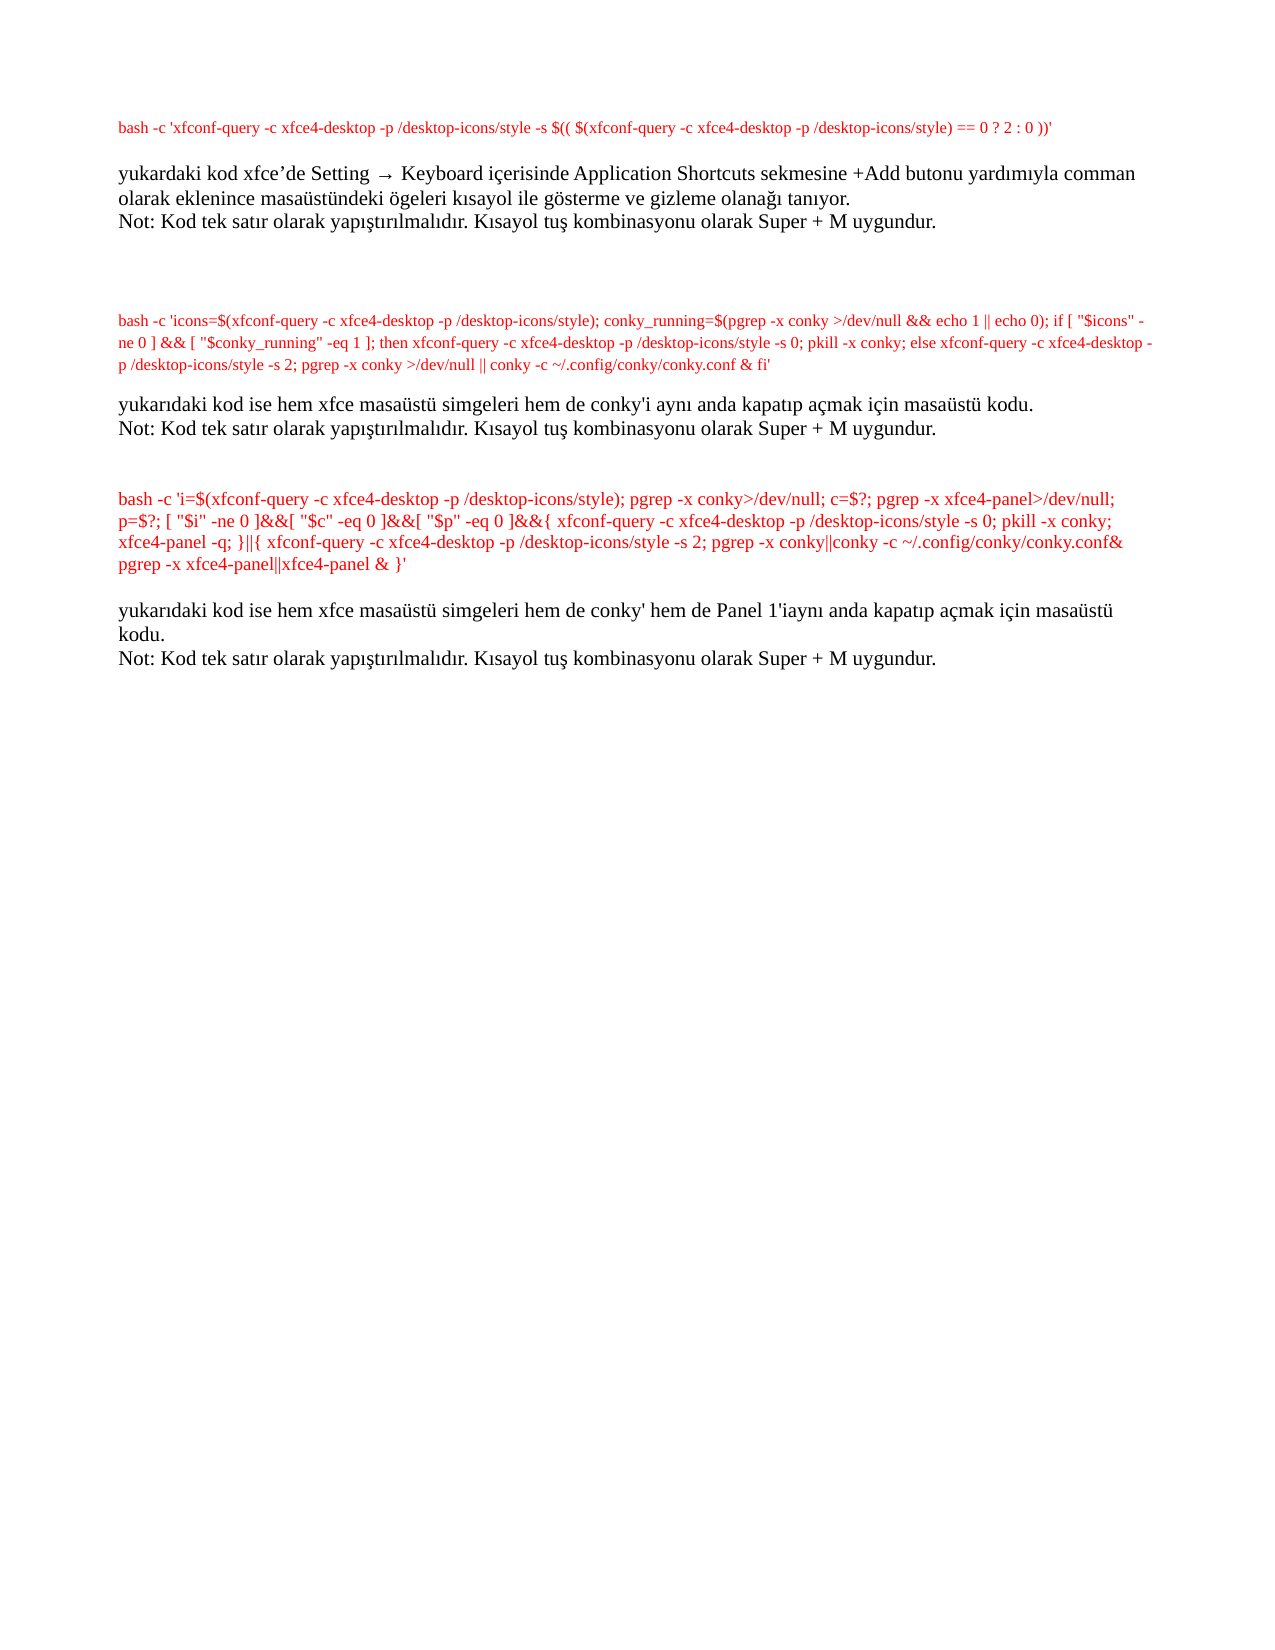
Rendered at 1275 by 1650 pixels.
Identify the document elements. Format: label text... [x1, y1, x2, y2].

text Not: Kod tek satır olarak yapıştırılmalıdır. Kısayol tuş kombinasyonu olarak Super + M uygundur. [118, 209, 1157, 233]
text yukarıdaki kod ise hem xfce masaüstü simgeleri hem de conky'i aynı anda kapatıp açmak için masaüstü kodu. [118, 392, 1157, 416]
text yukarıdaki kod ise hem xfce masaüstü simgeleri hem de conky' hem de Panel 1'iaynı anda kapatıp açmak için masaüstü kodu. [118, 598, 1157, 646]
text bash -c 'i=$(xfconf-query -c xfce4-desktop -p /desktop-icons/style); pgrep -x conky>/dev/null; c=$?; pgrep -x xfce4-panel>/dev/null; p=$?; [ "$i" -ne 0 ]&&[ "$c" -eq 0 ]&&[ "$p" -eq 0 ]&&{ xfconf-query -c xfce4-desktop -p /desktop-icons/style -s 0; pkill -x conky; xfce4-panel -q; }||{ xfconf-query -c xfce4-desktop -p /desktop-icons/style -s 2; pgrep -x conky||conky -c ~/.config/conky/conky.conf& pgrep -x xfce4-panel||xfce4-panel & }' [118, 488, 1157, 574]
text Not: Kod tek satır olarak yapıştırılmalıdır. Kısayol tuş kombinasyonu olarak Super + M uygundur. [118, 646, 1157, 670]
text Not: Kod tek satır olarak yapıştırılmalıdır. Kısayol tuş kombinasyonu olarak Super + M uygundur. [118, 416, 1157, 440]
text bash -c 'xfconf-query -c xfce4-desktop -p /desktop-icons/style -s $(( $(xfconf-query -c xfce4-desktop -p /desktop-icons/style) == 0 ? 2 : 0 ))' [118, 118, 1157, 137]
text yukardaki kod xfce’de Setting → Keyboard içerisinde Application Shortcuts sekmesine +Add butonu yardımıyla comman olarak eklenince masaüstündeki ögeleri kısayol ile gösterme ve gizleme olanağı tanıyor. [118, 161, 1157, 209]
text bash -c 'icons=$(xfconf-query -c xfce4-desktop -p /desktop-icons/style); conky_running=$(pgrep -x conky >/dev/null && echo 1 || echo 0); if [ "$icons" -ne 0 ] && [ "$conky_running" -eq 1 ]; then xfconf-query -c xfce4-desktop -p /desktop-icons/style -s 0; pkill -x conky; else xfconf-query -c xfce4-desktop -p /desktop-icons/style -s 2; pgrep -x conky >/dev/null || conky -c ~/.config/conky/conky.conf & fi' [118, 311, 1157, 374]
